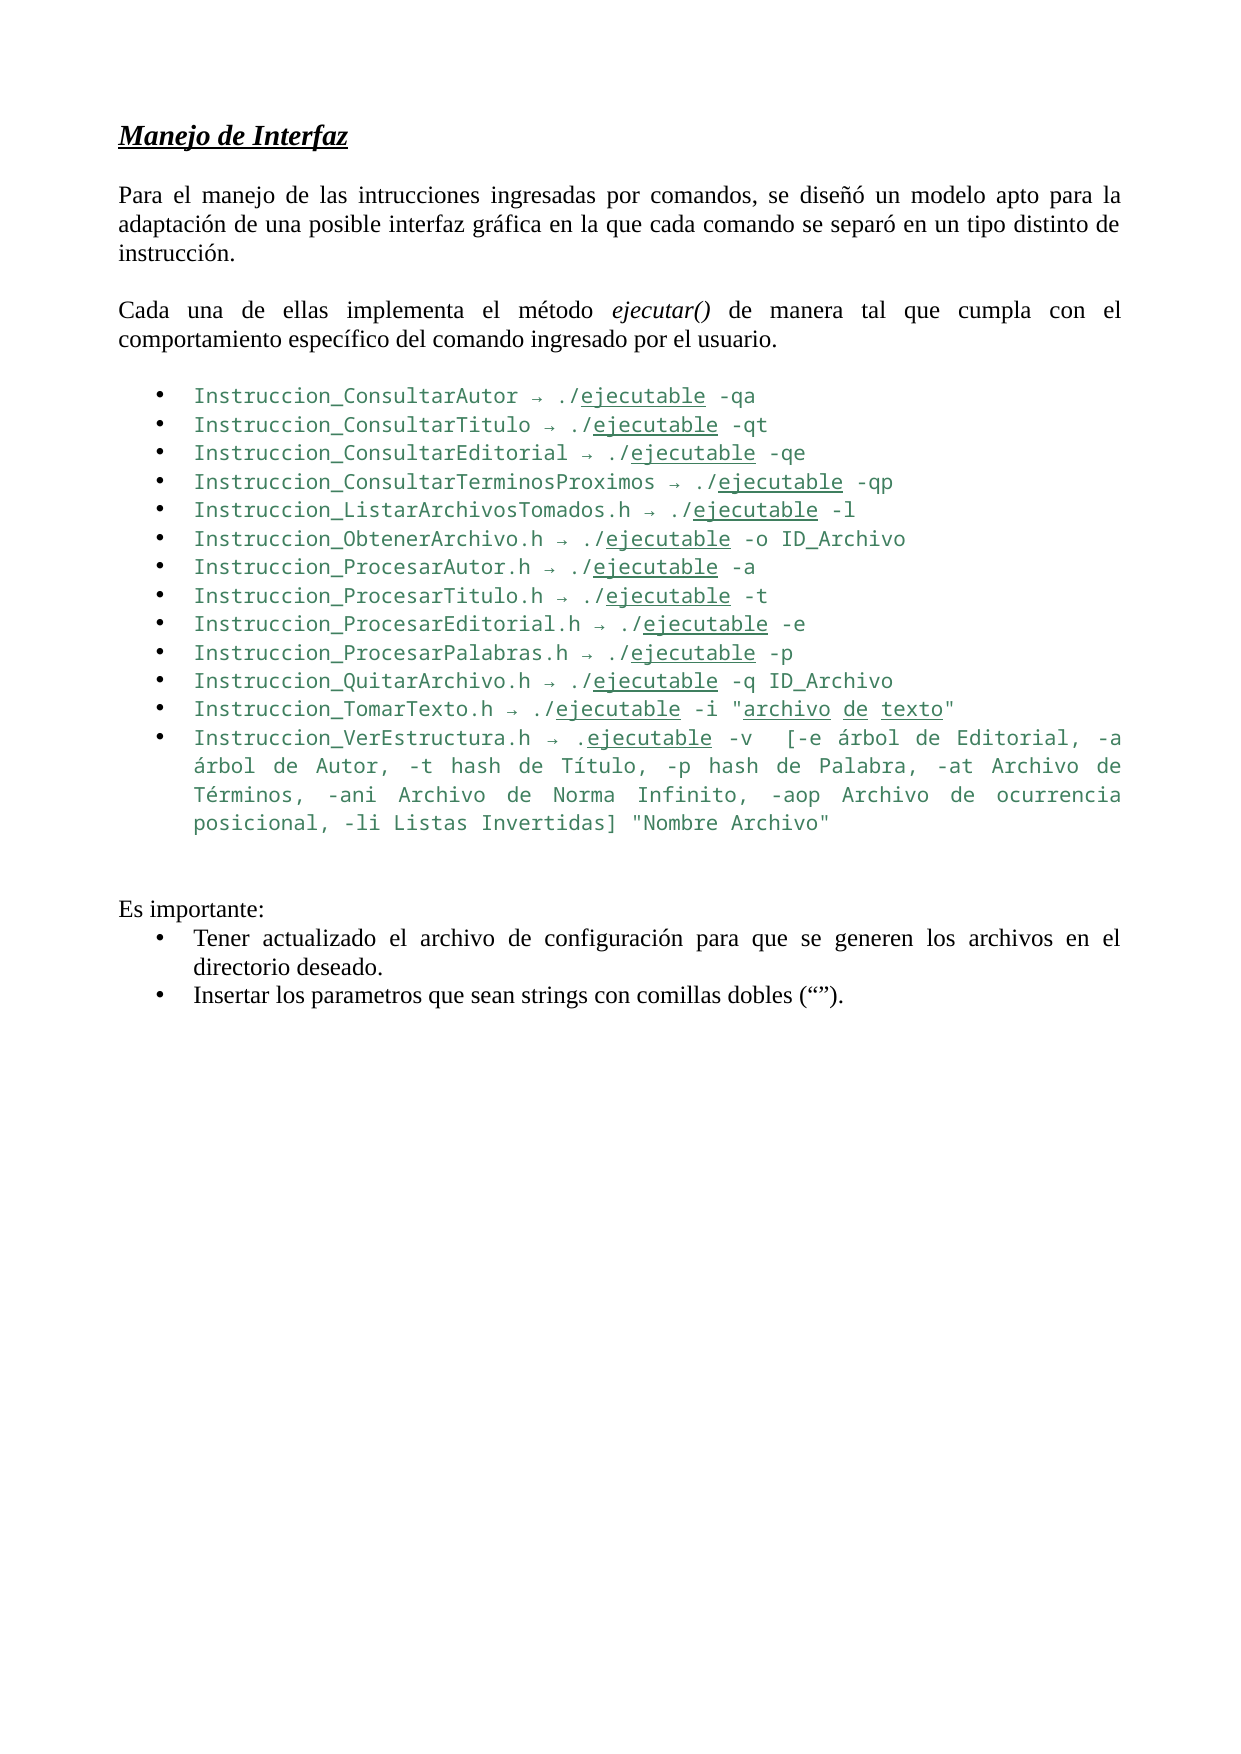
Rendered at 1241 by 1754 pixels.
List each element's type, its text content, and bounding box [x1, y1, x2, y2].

list Instruccion_QuitarArchivo.h → ./ejecutable -q ID_Archivo [156, 666, 1122, 694]
list Instruccion_VerEstructura.h → .ejecutable -v [-e árbol de Editorial, -a árbol de Autor, -t hash de Título, -p hash de Palabra, -at Archivo de Términos, -ani Archivo de Norma Infinito, -aop Archivo de ocurrencia posicional, -li Listas Invertidas] "Nombre Archivo" [156, 723, 1122, 837]
list Instruccion_ProcesarEditorial.h → ./ejecutable -e [156, 609, 1122, 638]
list Instruccion_ConsultarTerminosProximos → ./ejecutable -qp [156, 467, 1122, 495]
text Es importante: [118, 894, 1122, 923]
list Insertar los parametros que sean strings con comillas dobles (“”). [156, 980, 1122, 1009]
text Para el manejo de las intrucciones ingresadas por comandos, se diseñó un modelo apto para la adaptación de una posible interfaz gráfica en la que cada comando se separó en un tipo distinto de instrucción. [118, 180, 1122, 267]
text Manejo de Interfaz [118, 118, 1122, 152]
list Instruccion_ProcesarAutor.h → ./ejecutable -a [156, 552, 1122, 581]
list Instruccion_ProcesarTitulo.h → ./ejecutable -t [156, 581, 1122, 609]
list Instruccion_TomarTexto.h → ./ejecutable -i "archivo de texto" [156, 694, 1122, 723]
list Instruccion_ObtenerArchivo.h → ./ejecutable -o ID_Archivo [156, 524, 1122, 552]
text Cada una de ellas implementa el método ejecutar() de manera tal que cumpla con el comportamiento específico del comando ingresado por el usuario. [118, 295, 1122, 353]
list Instruccion_ConsultarEditorial → ./ejecutable -qe [156, 438, 1122, 467]
list Instruccion_ListarArchivosTomados.h → ./ejecutable -l [156, 495, 1122, 524]
list Instruccion_ConsultarAutor → ./ejecutable -qa [156, 382, 1122, 410]
list Tener actualizado el archivo de configuración para que se generen los archivos en el directorio deseado. [156, 923, 1122, 980]
list Instruccion_ConsultarTitulo → ./ejecutable -qt [156, 410, 1122, 438]
list Instruccion_ProcesarPalabras.h → ./ejecutable -p [156, 638, 1122, 666]
